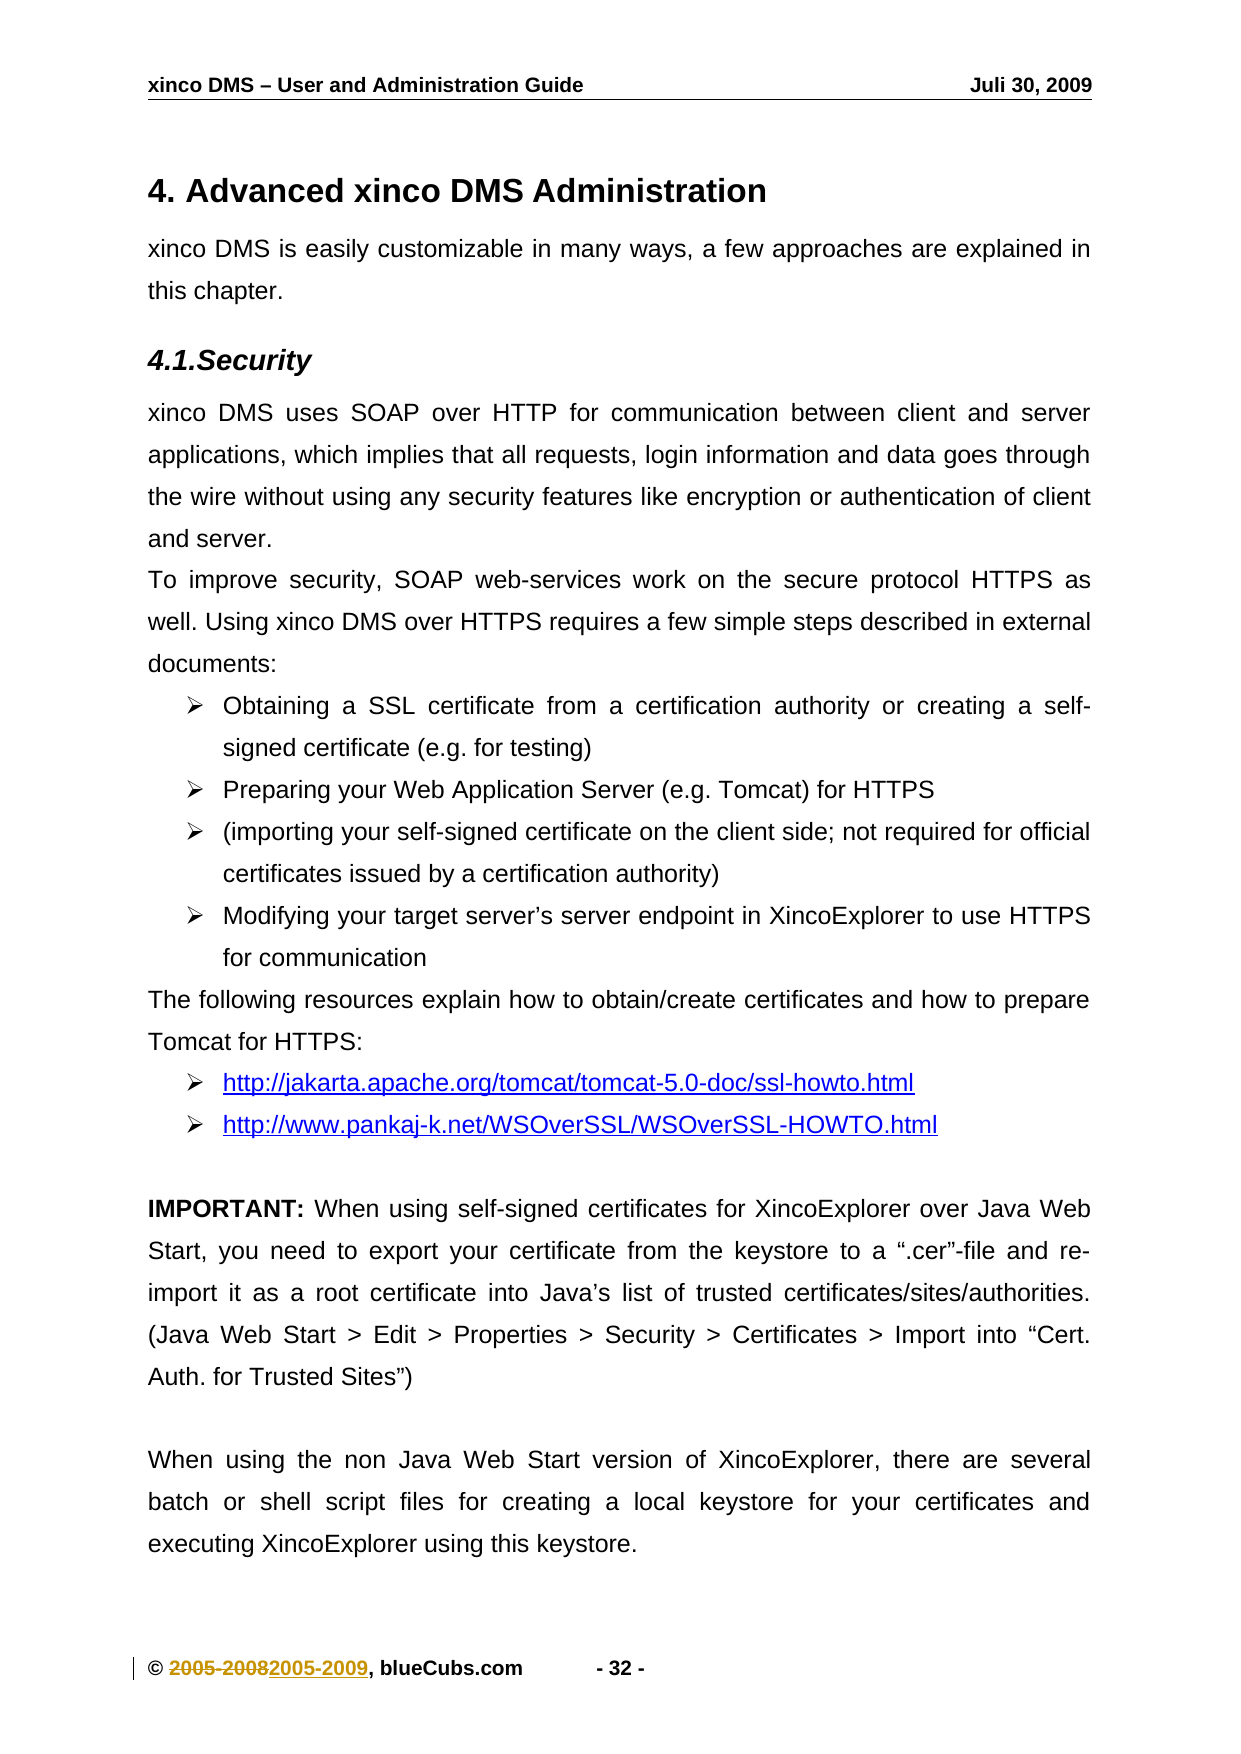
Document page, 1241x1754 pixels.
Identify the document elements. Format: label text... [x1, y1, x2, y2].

text xinco DMS is easily customizable in many ways, a few approaches are explained in this chapter. [148, 235, 1092, 305]
subtitle Advanced xinco DMS Administration [148, 173, 1092, 210]
list (importing your self-signed certificate on the client side; not required for official certificates issued by a certification authority) [185, 818, 1092, 888]
list Obtaining a SSL certificate from a certification authority or creating a self-signed certificate (e.g. for testing) [185, 692, 1092, 762]
list Preparing your Web Application Server (e.g. Tomcat) for HTTPS [185, 776, 1092, 804]
text The following resources explain how to obtain/create certificates and how to prepare Tomcat for HTTPS: [148, 985, 1092, 1055]
subtitle Security [148, 344, 1092, 376]
text When using the non Java Web Start version of XincoExplorer, there are several batch or shell script files for creating a local keystore for your certificates and executing XincoExplorer using this keystore. [148, 1446, 1092, 1558]
text xinco DMS uses SOAP over HTTP for communication between client and server applications, which implies that all requests, login information and data goes through the wire without using any security features like encryption or authentication of client and server. [148, 399, 1092, 552]
list Modifying your target server’s server endpoint in XincoExplorer to use HTTPS for communication [185, 902, 1092, 971]
text To improve security, SOAP web-services work on the secure protocol HTTPS as well. Using xinco DMS over HTTPS requires a few simple steps described in external documents: [148, 566, 1092, 678]
list http://www.pankaj-k.net/WSOverSSL/WSOverSSL-HOWTO.html [185, 1111, 1092, 1139]
list http://jakarta.apache.org/tomcat/tomcat-5.0-doc/ssl-howto.html [185, 1069, 1092, 1097]
text IMPORTANT: When using self-signed certificates for XincoExplorer over Java Web Start, you need to export your certificate from the keystore to a “.cer”-file and re-import it as a root certificate into Java’s list of trusted certificates/sites/authorities. (Java Web Start > Edit > Properties > Security > Certificates > Import into “Cert. Auth. for Trusted Sites”) [148, 1195, 1092, 1390]
